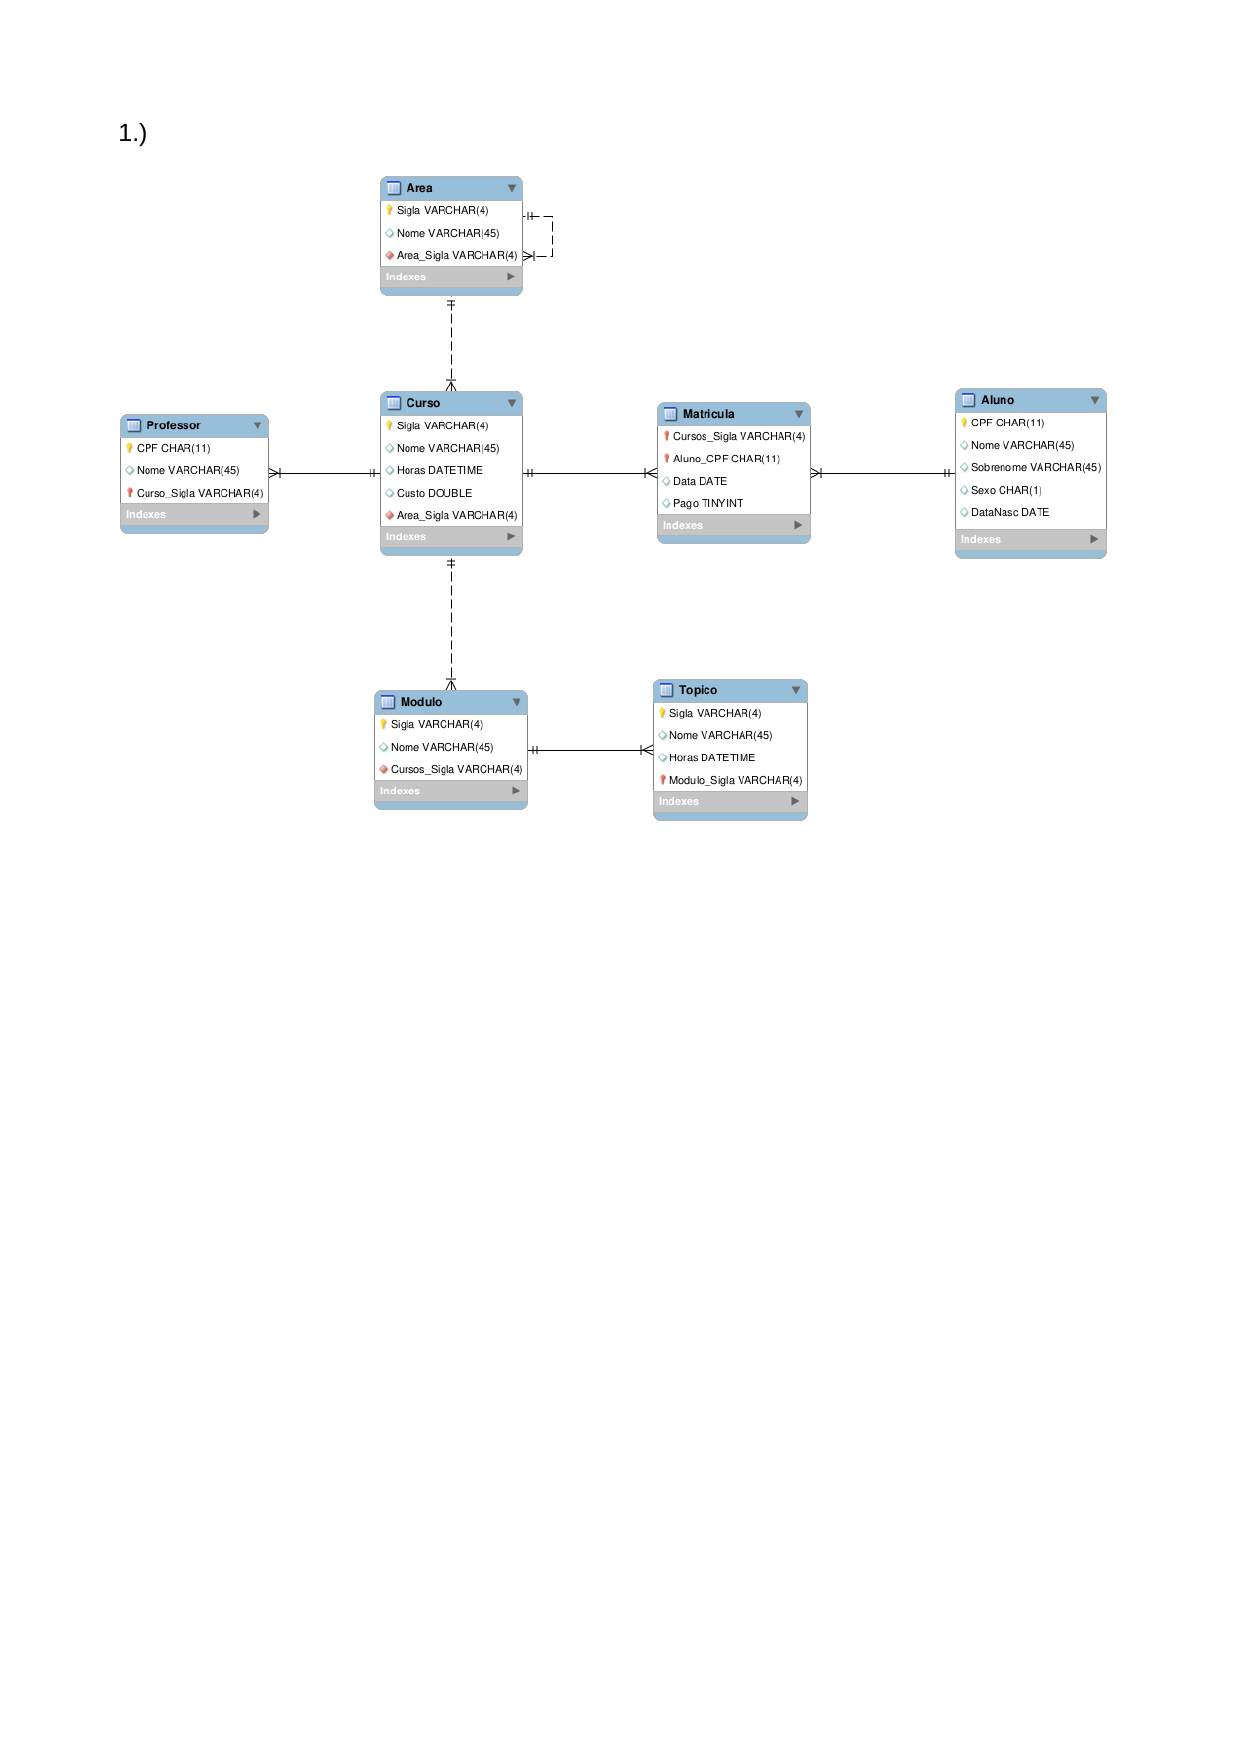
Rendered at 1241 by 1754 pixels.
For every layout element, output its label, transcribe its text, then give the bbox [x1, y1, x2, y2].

picture [110, 166, 1115, 829]
text 1.) [118, 118, 1122, 147]
